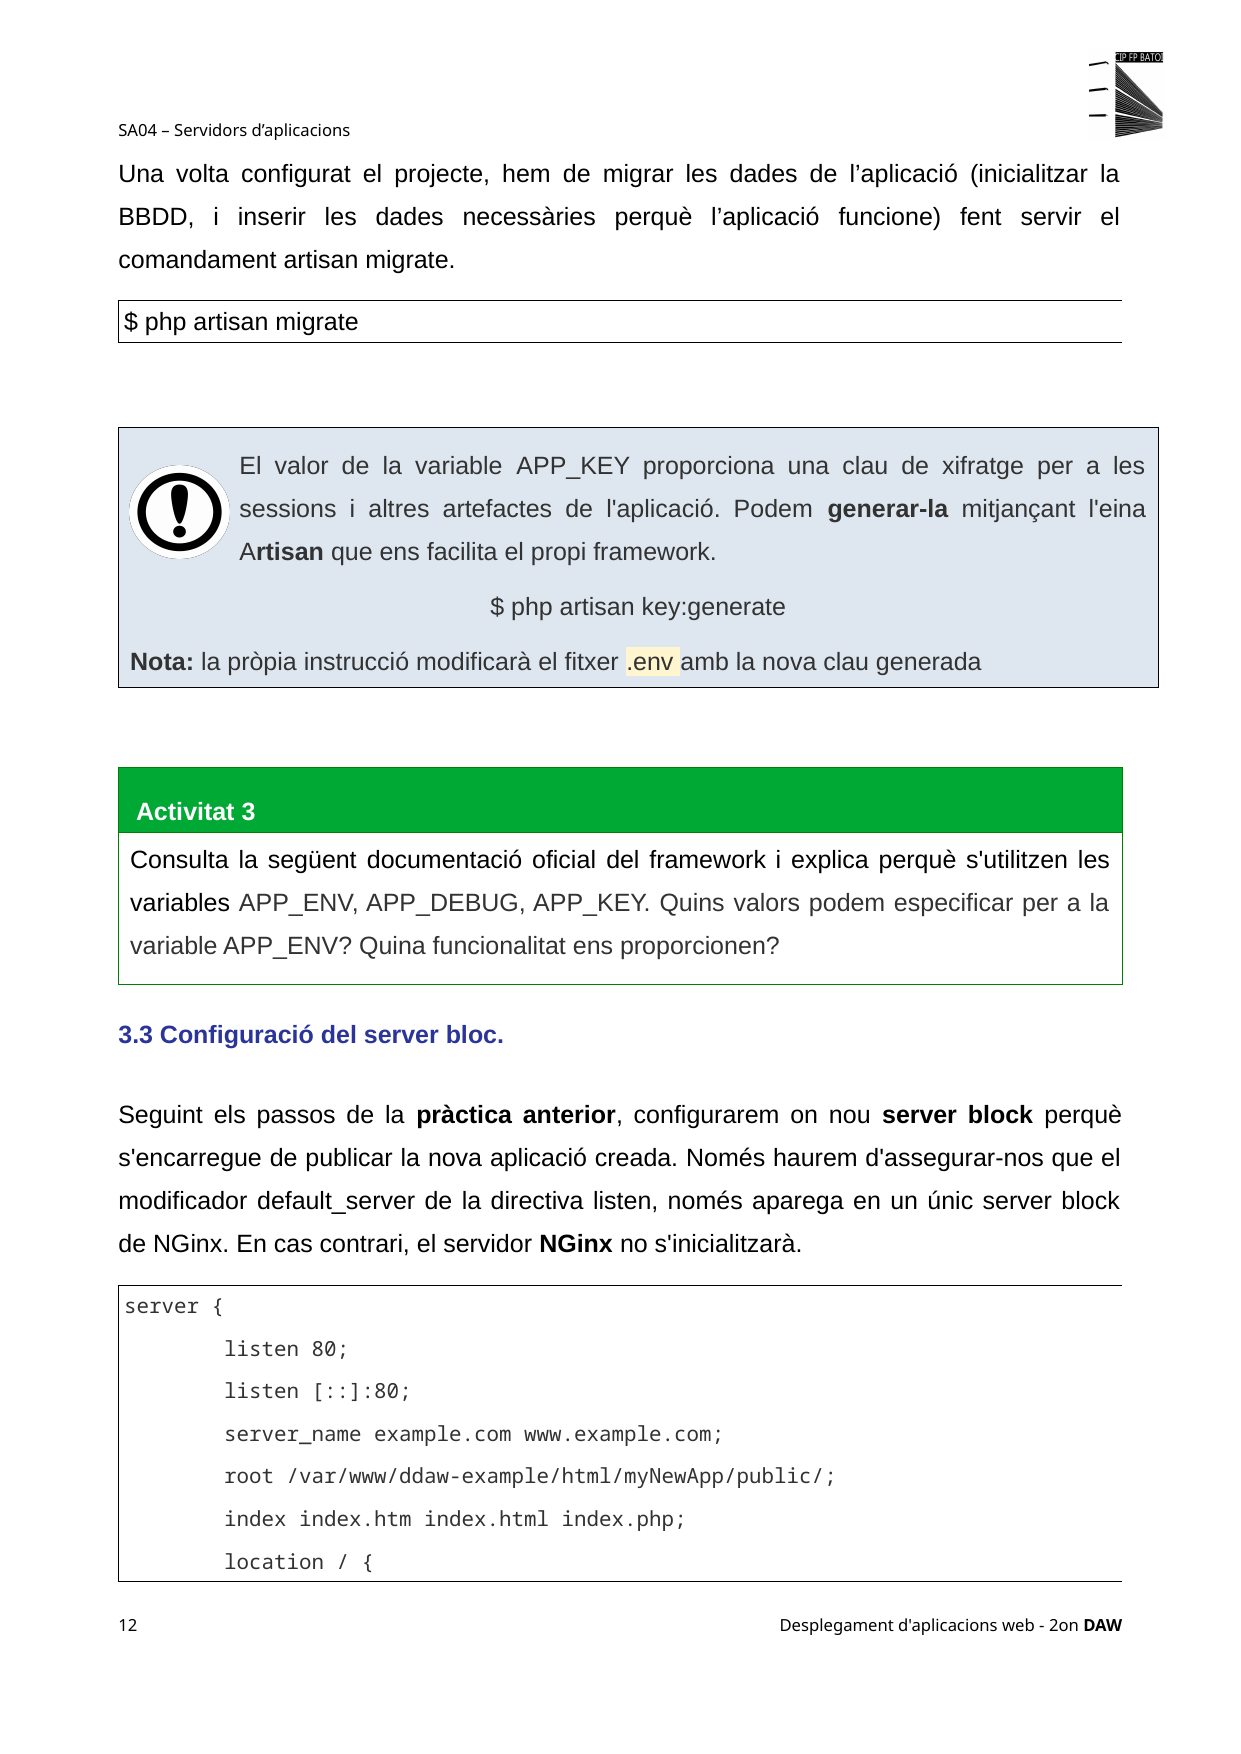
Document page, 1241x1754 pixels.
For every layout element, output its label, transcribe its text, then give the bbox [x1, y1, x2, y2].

picture [1087, 49, 1165, 140]
text Una volta configurat el projecte, hem de migrar les dades de l’aplicació (inicialitzar la BBDD, i inserir les dades necessàries perquè l’aplicació funcione) fent servir el comandament artisan migrate. [118, 158, 1122, 273]
table_header El valor de la variable APP_KEY proporciona una clau de xifratge per a les sessions i altres artefactes de l'aplicació. Podem generar-la mitjançant l'eina Artisan que ens facilita el propi framework. $ php artisan key:generate Nota: la pròpia instrucció modificarà el fitxer .env amb la nova clau generada [119, 428, 1158, 687]
table_header server { listen 80; listen [::]:80; server_name example.com www.example.com; root /var/www/ddaw-example/html/myNewApp/public/; index index.htm index.html index.php; location / { [119, 1286, 1122, 1581]
table_header $ php artisan migrate [119, 301, 1122, 342]
subtitle 3.3 Configuració del server bloc. [118, 1020, 1122, 1049]
table_cell Consulta la següent documentació oficial del framework i explica perquè s'utilitzen les variables APP_ENV, APP_DEBUG, APP_KEY. Quins valors podem especificar per a la variable APP_ENV? Quina funcionalitat ens proporcionen? [119, 833, 1122, 984]
table_header Activitat 3 [119, 768, 1122, 832]
picture [129, 465, 230, 559]
text Seguint els passos de la pràctica anterior, configurarem on nou server block perquè s'encarregue de publicar la nova aplicació creada. Només haurem d'assegurar-nos que el modificador default_server de la directiva listen, només aparega en un únic server block de NGinx. En cas contrari, el servidor NGinx no s'inicialitzarà. [118, 1099, 1122, 1258]
